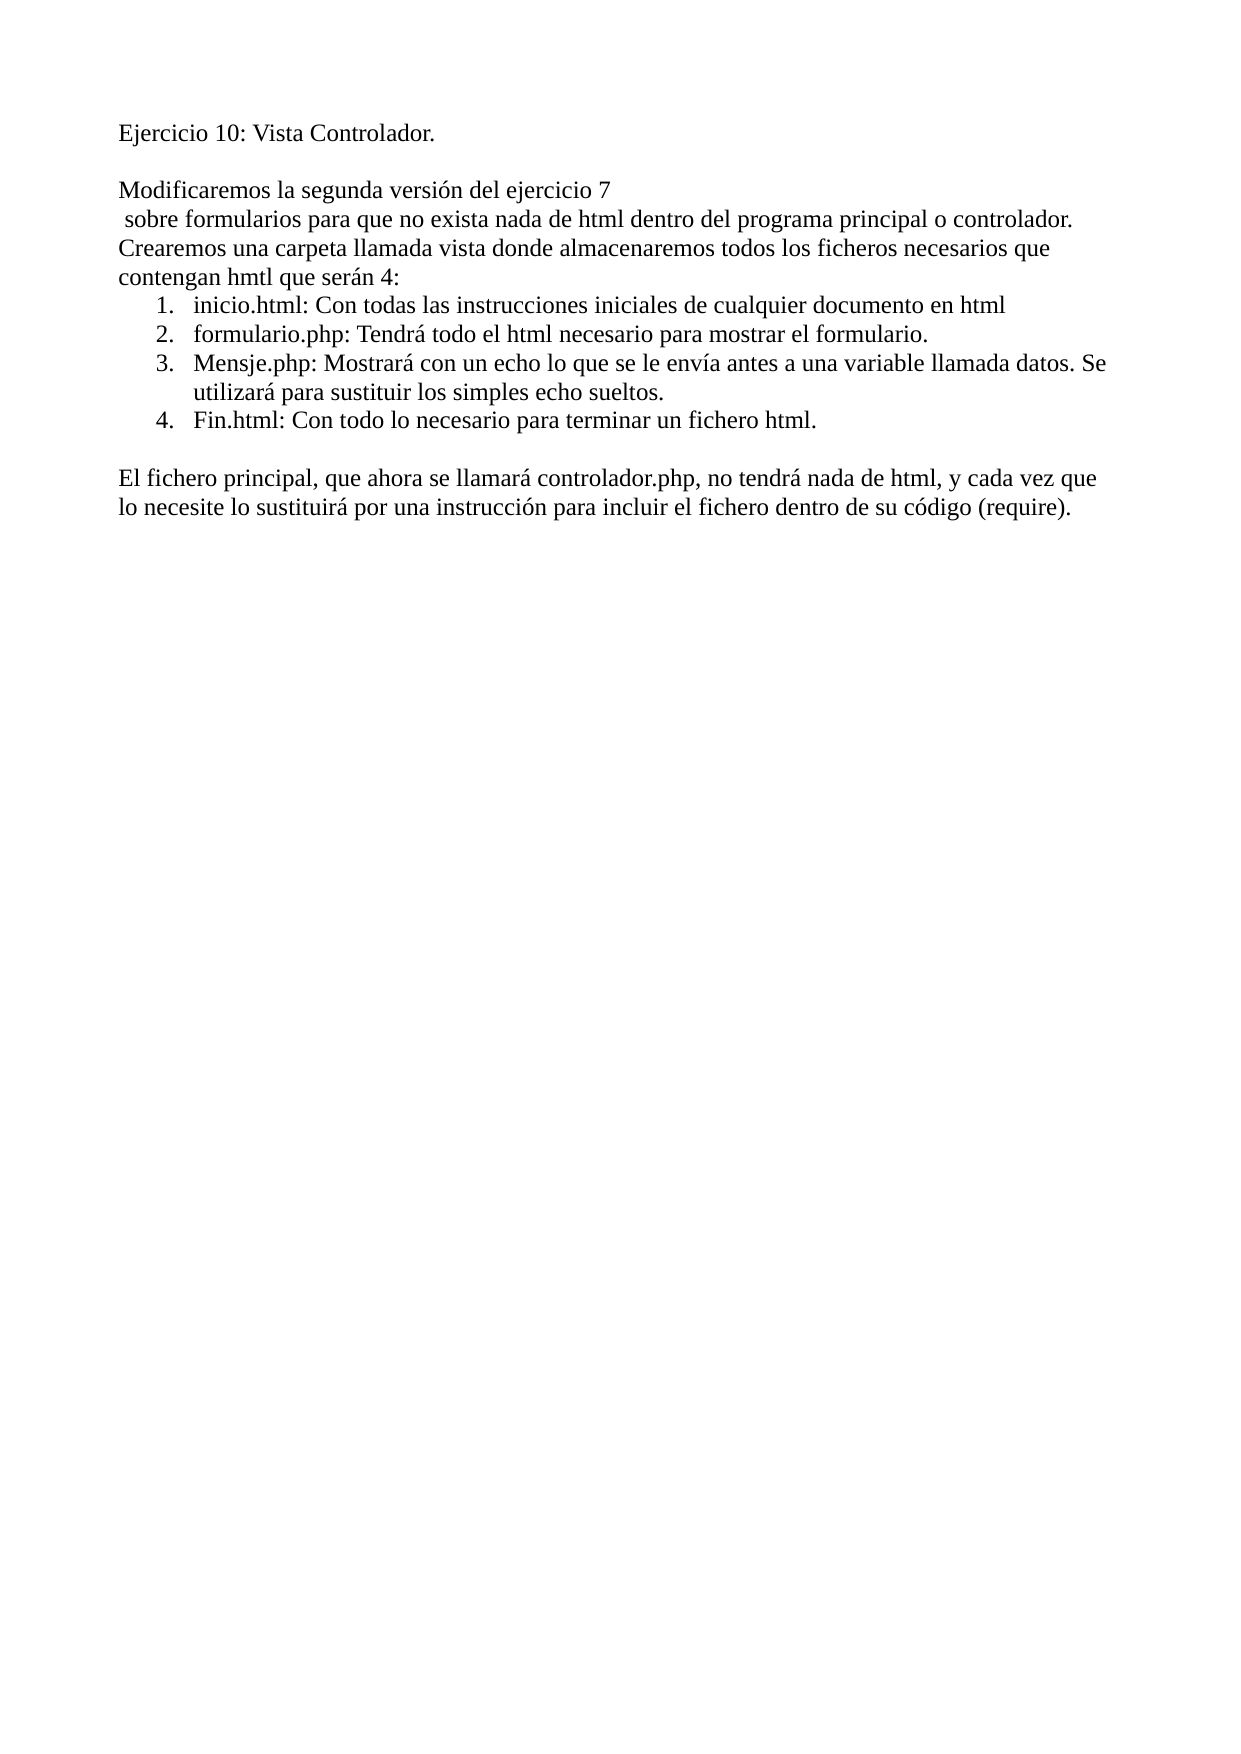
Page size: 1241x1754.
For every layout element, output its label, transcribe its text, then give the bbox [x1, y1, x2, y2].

text Crearemos una carpeta llamada vista donde almacenaremos todos los ficheros necesarios que contengan hmtl que serán 4: [118, 233, 1122, 291]
text sobre formularios para que no exista nada de html dentro del programa principal o controlador. [118, 204, 1122, 233]
text Ejercicio 10: Vista Controlador. [118, 118, 1122, 147]
list formulario.php: Tendrá todo el html necesario para mostrar el formulario. [156, 319, 1122, 348]
list Fin.html: Con todo lo necesario para terminar un fichero html. [156, 406, 1122, 434]
text Modificaremos la segunda versión del ejercicio 7 [118, 176, 1122, 204]
list inicio.html: Con todas las instrucciones iniciales de cualquier documento en html [156, 291, 1122, 319]
text El fichero principal, que ahora se llamará controlador.php, no tendrá nada de html, y cada vez que lo necesite lo sustituirá por una instrucción para incluir el fichero dentro de su código (require). [118, 463, 1122, 521]
list Mensje.php: Mostrará con un echo lo que se le envía antes a una variable llamada datos. Se utilizará para sustituir los simples echo sueltos. [156, 348, 1122, 406]
